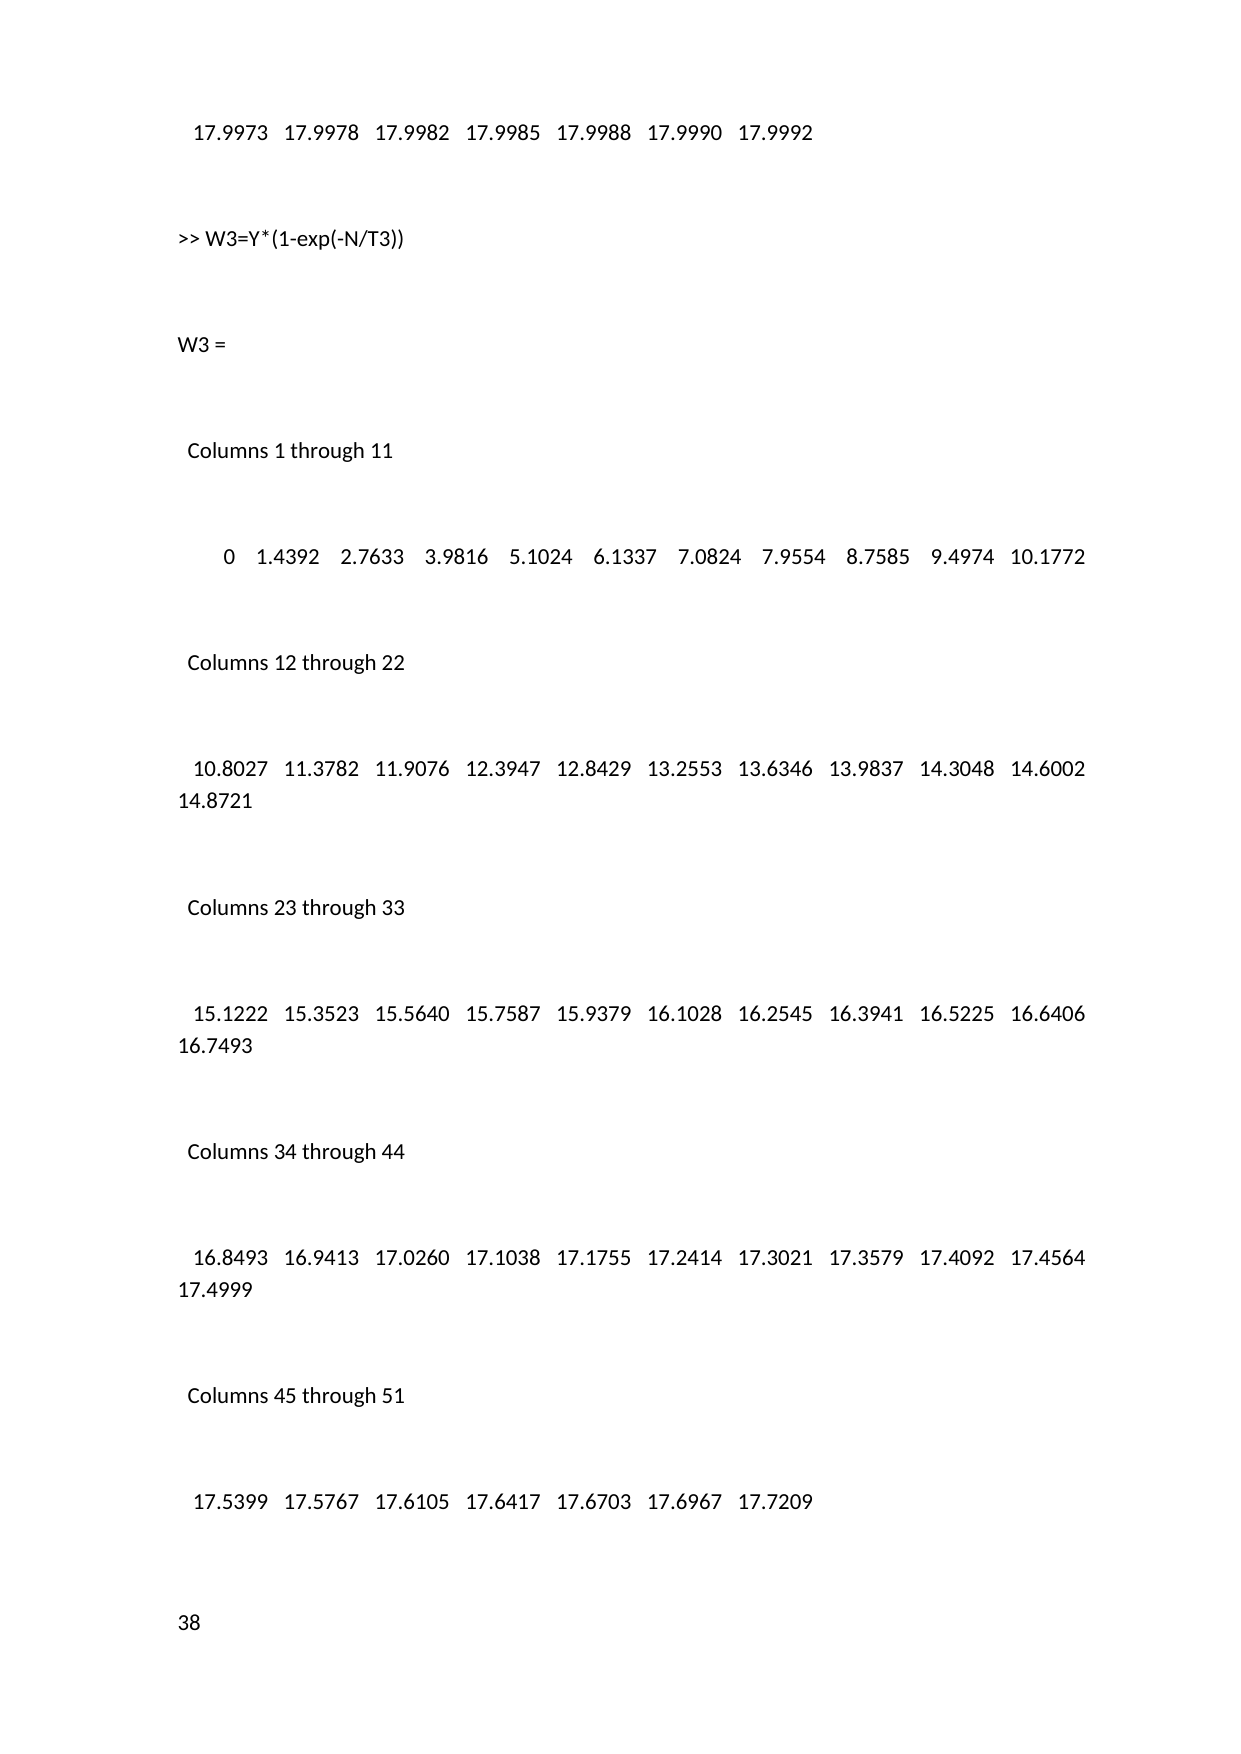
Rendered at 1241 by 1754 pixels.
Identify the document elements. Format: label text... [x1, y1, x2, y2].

text 17.9973 17.9978 17.9982 17.9985 17.9988 17.9990 17.9992 [177, 118, 1152, 146]
text 16.8493 16.9413 17.0260 17.1038 17.1755 17.2414 17.3021 17.3579 17.4092 17.4564 17.4999 [177, 1243, 1152, 1303]
text 17.5399 17.5767 17.6105 17.6417 17.6703 17.6967 17.7209 [177, 1487, 1152, 1515]
text Columns 34 through 44 [177, 1137, 1152, 1165]
text Columns 12 through 22 [177, 648, 1152, 676]
text Columns 1 through 11 [177, 436, 1152, 464]
text 15.1222 15.3523 15.5640 15.7587 15.9379 16.1028 16.2545 16.3941 16.5225 16.6406 16.7493 [177, 999, 1152, 1059]
text Columns 23 through 33 [177, 893, 1152, 921]
text 10.8027 11.3782 11.9076 12.3947 12.8429 13.2553 13.6346 13.9837 14.3048 14.6002 14.8721 [177, 754, 1152, 814]
text >> W3=Y*(1-exp(-N/T3)) [177, 224, 1152, 252]
text 0 1.4392 2.7633 3.9816 5.1024 6.1337 7.0824 7.9554 8.7585 9.4974 10.1772 [177, 542, 1152, 570]
text W3 = [177, 330, 1152, 358]
text Columns 45 through 51 [177, 1381, 1152, 1409]
